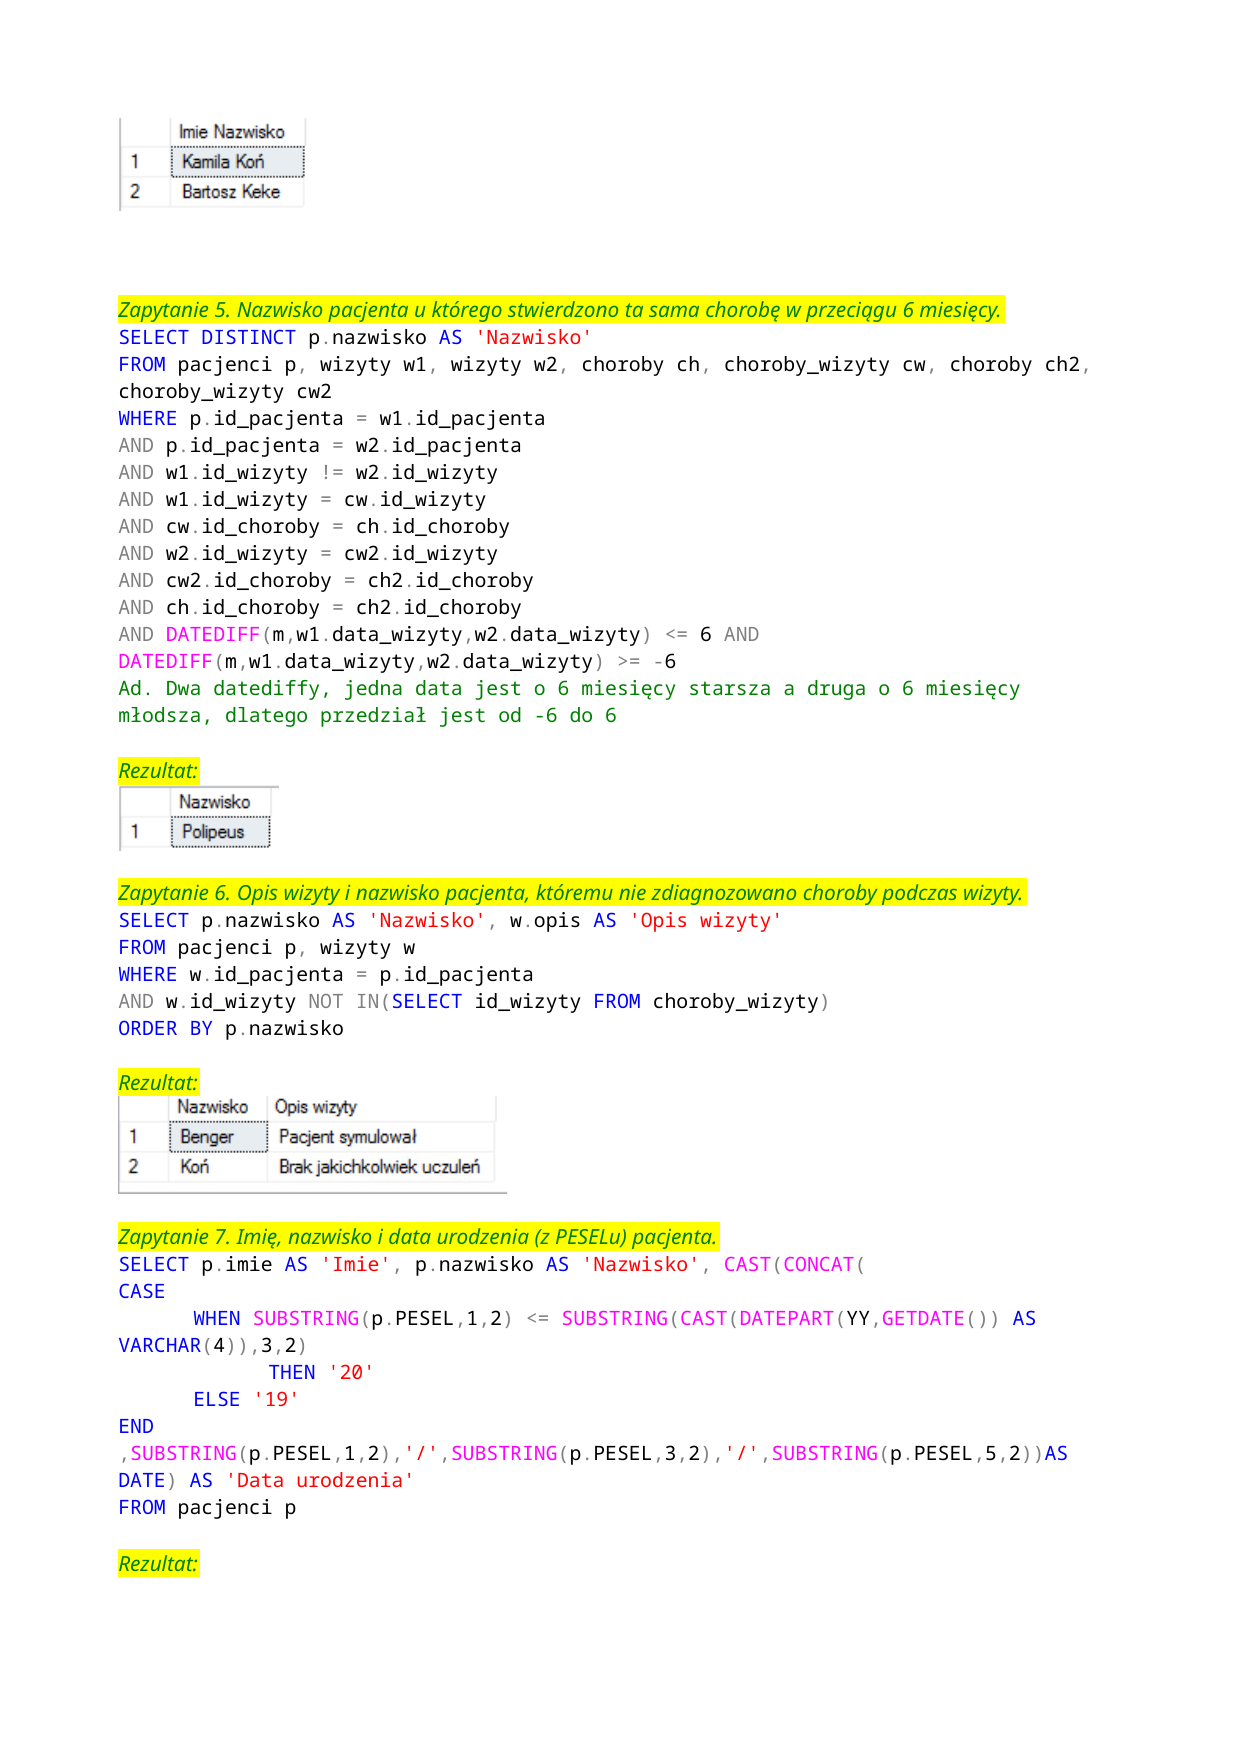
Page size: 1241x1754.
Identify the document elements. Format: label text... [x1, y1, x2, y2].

text AND ch.id_choroby = ch2.id_choroby [118, 593, 1122, 620]
text Zapytanie 6. Opis wizyty i nazwisko pacjenta, któremu nie zdiagnozowano choroby podczas wizyty. [118, 878, 1122, 906]
text FROM pacjenci p, wizyty w [118, 933, 1122, 960]
text END [118, 1412, 1122, 1439]
text WHERE p.id_pacjenta = w1.id_pacjenta [118, 404, 1122, 431]
text AND DATEDIFF(m,w1.data_wizyty,w2.data_wizyty) <= 6 AND DATEDIFF(m,w1.data_wizyty,w2.data_wizyty) >= -6 [118, 620, 1122, 674]
text CASE [118, 1277, 1122, 1304]
text Zapytanie 5. Nazwisko pacjenta u którego stwierdzono ta sama chorobę w przeciągu 6 miesięcy. [118, 295, 1122, 323]
picture [118, 785, 279, 851]
text Zapytanie 7. Imię, nazwisko i data urodzenia (z PESELu) pacjenta. [118, 1222, 1122, 1251]
picture [118, 118, 308, 211]
text THEN '20' [118, 1358, 1122, 1385]
text ELSE '19' [118, 1385, 1122, 1412]
text SELECT p.nazwisko AS 'Nazwisko', w.opis AS 'Opis wizyty' [118, 906, 1122, 933]
text AND w1.id_wizyty = cw.id_wizyty [118, 485, 1122, 512]
text WHERE w.id_pacjenta = p.id_pacjenta [118, 960, 1122, 987]
text FROM pacjenci p [118, 1493, 1122, 1520]
text WHEN SUBSTRING(p.PESEL,1,2) <= SUBSTRING(CAST(DATEPART(YY,GETDATE()) AS VARCHAR(4)),3,2) [118, 1304, 1122, 1358]
text AND w2.id_wizyty = cw2.id_wizyty [118, 539, 1122, 566]
text Rezultat: [118, 757, 1122, 785]
picture [118, 1096, 508, 1194]
text AND cw2.id_choroby = ch2.id_choroby [118, 566, 1122, 593]
text AND cw.id_choroby = ch.id_choroby [118, 512, 1122, 539]
text ORDER BY p.nazwisko [118, 1014, 1122, 1041]
text AND p.id_pacjenta = w2.id_pacjenta [118, 431, 1122, 458]
text Rezultat: [118, 1068, 1122, 1096]
text Ad. Dwa datediffy, jedna data jest o 6 miesięcy starsza a druga o 6 miesięcy młodsza, dlatego przedział jest od -6 do 6 [118, 674, 1122, 728]
text SELECT DISTINCT p.nazwisko AS 'Nazwisko' [118, 323, 1122, 350]
text Rezultat: [118, 1549, 1122, 1577]
text SELECT p.imie AS 'Imie', p.nazwisko AS 'Nazwisko', CAST(CONCAT( [118, 1251, 1122, 1277]
text ,SUBSTRING(p.PESEL,1,2),'/',SUBSTRING(p.PESEL,3,2),'/',SUBSTRING(p.PESEL,5,2))AS DATE) AS 'Data urodzenia' [118, 1439, 1122, 1493]
text AND w1.id_wizyty != w2.id_wizyty [118, 458, 1122, 485]
text FROM pacjenci p, wizyty w1, wizyty w2, choroby ch, choroby_wizyty cw, choroby ch2, choroby_wizyty cw2 [118, 350, 1122, 404]
text AND w.id_wizyty NOT IN(SELECT id_wizyty FROM choroby_wizyty) [118, 987, 1122, 1014]
